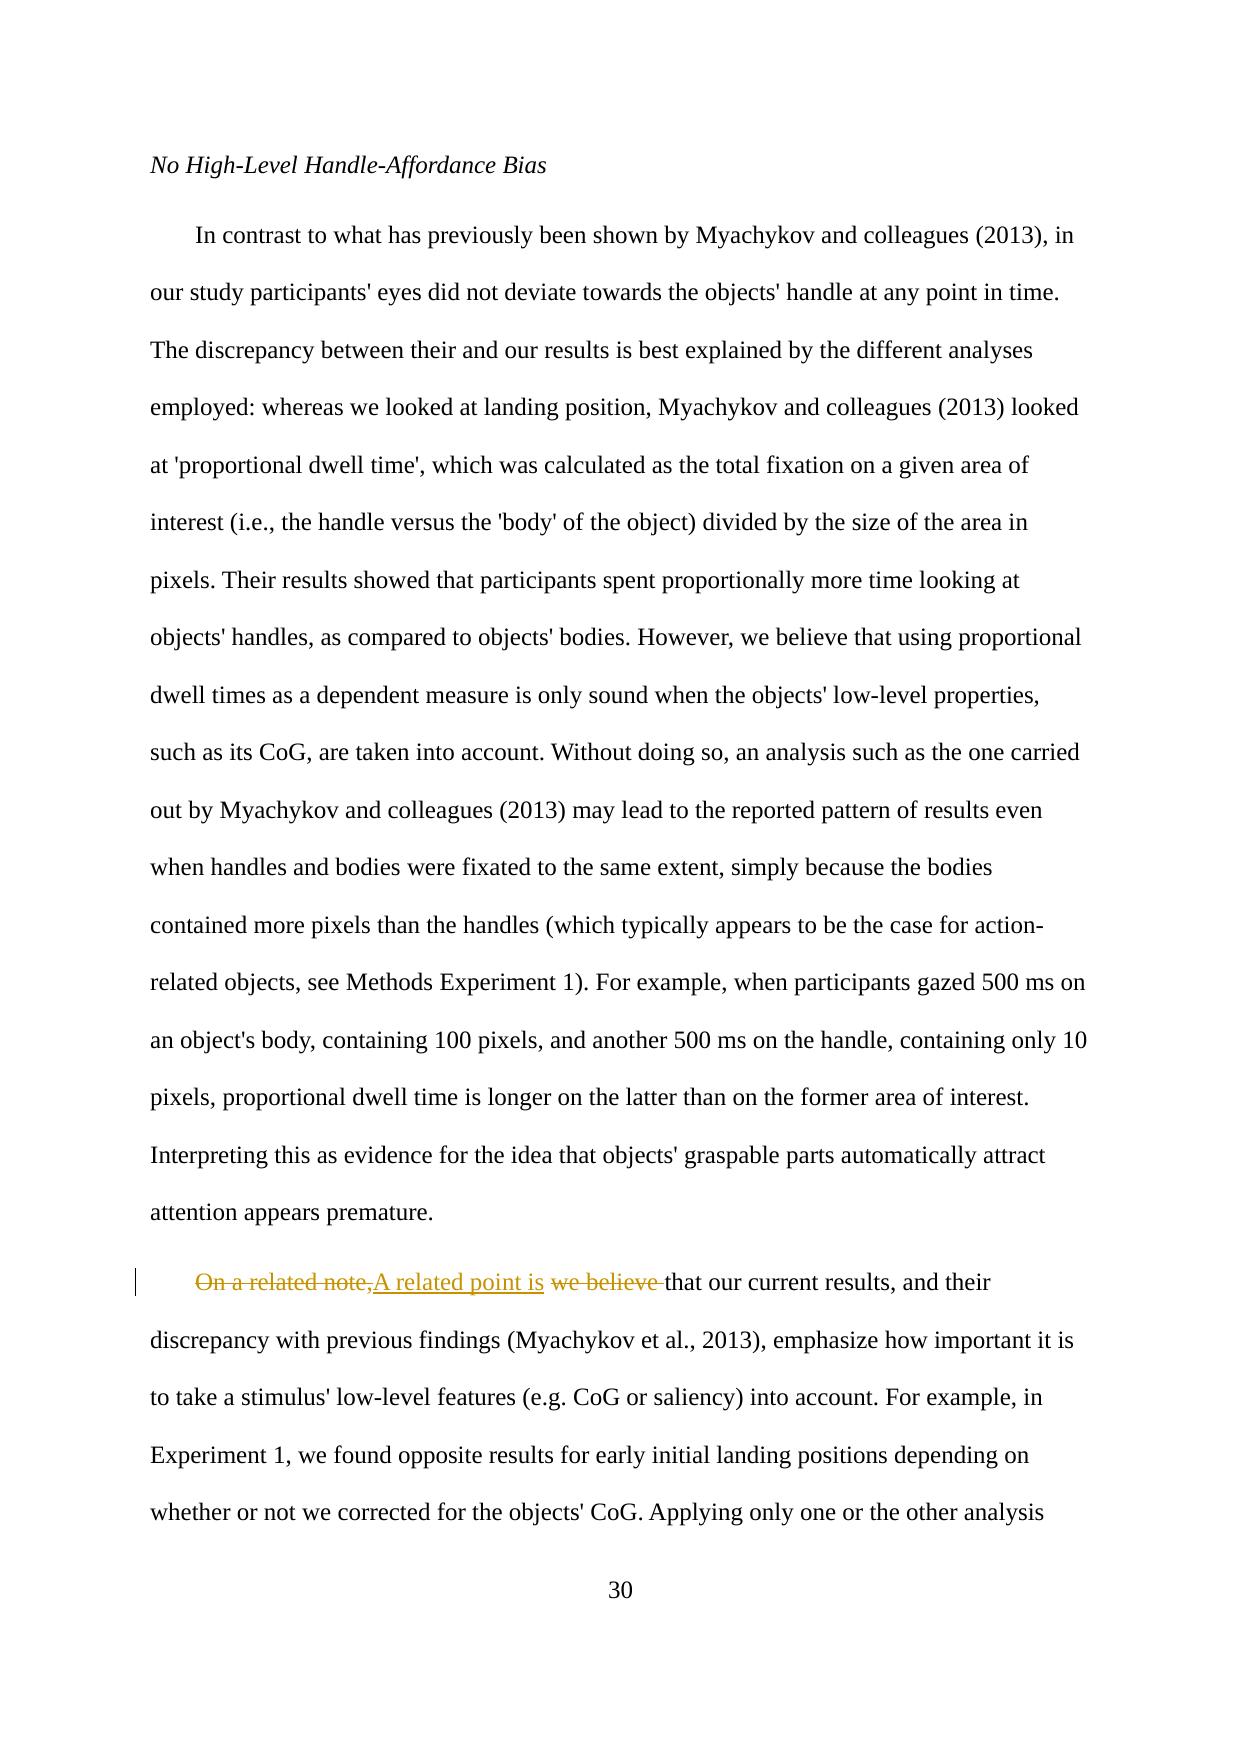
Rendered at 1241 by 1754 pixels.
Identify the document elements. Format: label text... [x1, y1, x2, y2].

subtitle No High-Level Handle-Affordance Bias [150, 150, 1091, 179]
text In contrast to what has previously been shown by Myachykov and colleagues (2013), in our study participants' eyes did not deviate towards the objects' handle at any point in time. The discrepancy between their and our results is best explained by the different analyses employed: whereas we looked at landing position, Myachykov and colleagues (2013) looked at 'proportional dwell time', which was calculated as the total fixation on a given area of interest (i.e., the handle versus the 'body' of the object) divided by the size of the area in pixels. Their results showed that participants spent proportionally more time looking at objects' handles, as compared to objects' bodies. However, we believe that using proportional dwell times as a dependent measure is only sound when the objects' low-level properties, such as its CoG, are taken into account. Without doing so, an analysis such as the one carried out by Myachykov and colleagues (2013) may lead to the reported pattern of results even when handles and bodies were fixated to the same extent, simply because the bodies contained more pixels than the handles (which typically appears to be the case for action-related objects, see Methods Experiment 1). For example, when participants gazed 500 ms on an object's body, containing 100 pixels, and another 500 ms on the handle, containing only 10 pixels, proportional dwell time is longer on the latter than on the former area of interest. Interpreting this as evidence for the idea that objects' graspable parts automatically attract attention appears premature. [150, 220, 1091, 1226]
text A related point is that our current results, and their discrepancy with previous findings (Myachykov et al., 2013), emphasize how important it is to take a stimulus' low-level features (e.g. CoG or saliency) into account. For example, in Experiment 1, we found opposite results for early initial landing positions depending on whether or not we corrected for the objects' CoG. Applying only one or the other analysis could have resulted in a striking, yet incorrect, conclusion: a bias towards the objects' handle (or towards its action-direction side, depending on the chosen reference point) at the earliest possible processing stage. Therefore, we believe that it should be a prerequisite for studies using real objects as stimuli to guarantee that a potential higher-level effect (e.g. an affordance effect) is not likely to be explained by the stimuli's low-level features. Such care should not only be taken when measuring bottom-up-driven oculomotor behavior, but also when measuring other cognitive processes, such as visuospatial attention. [150, 1267, 1091, 1526]
